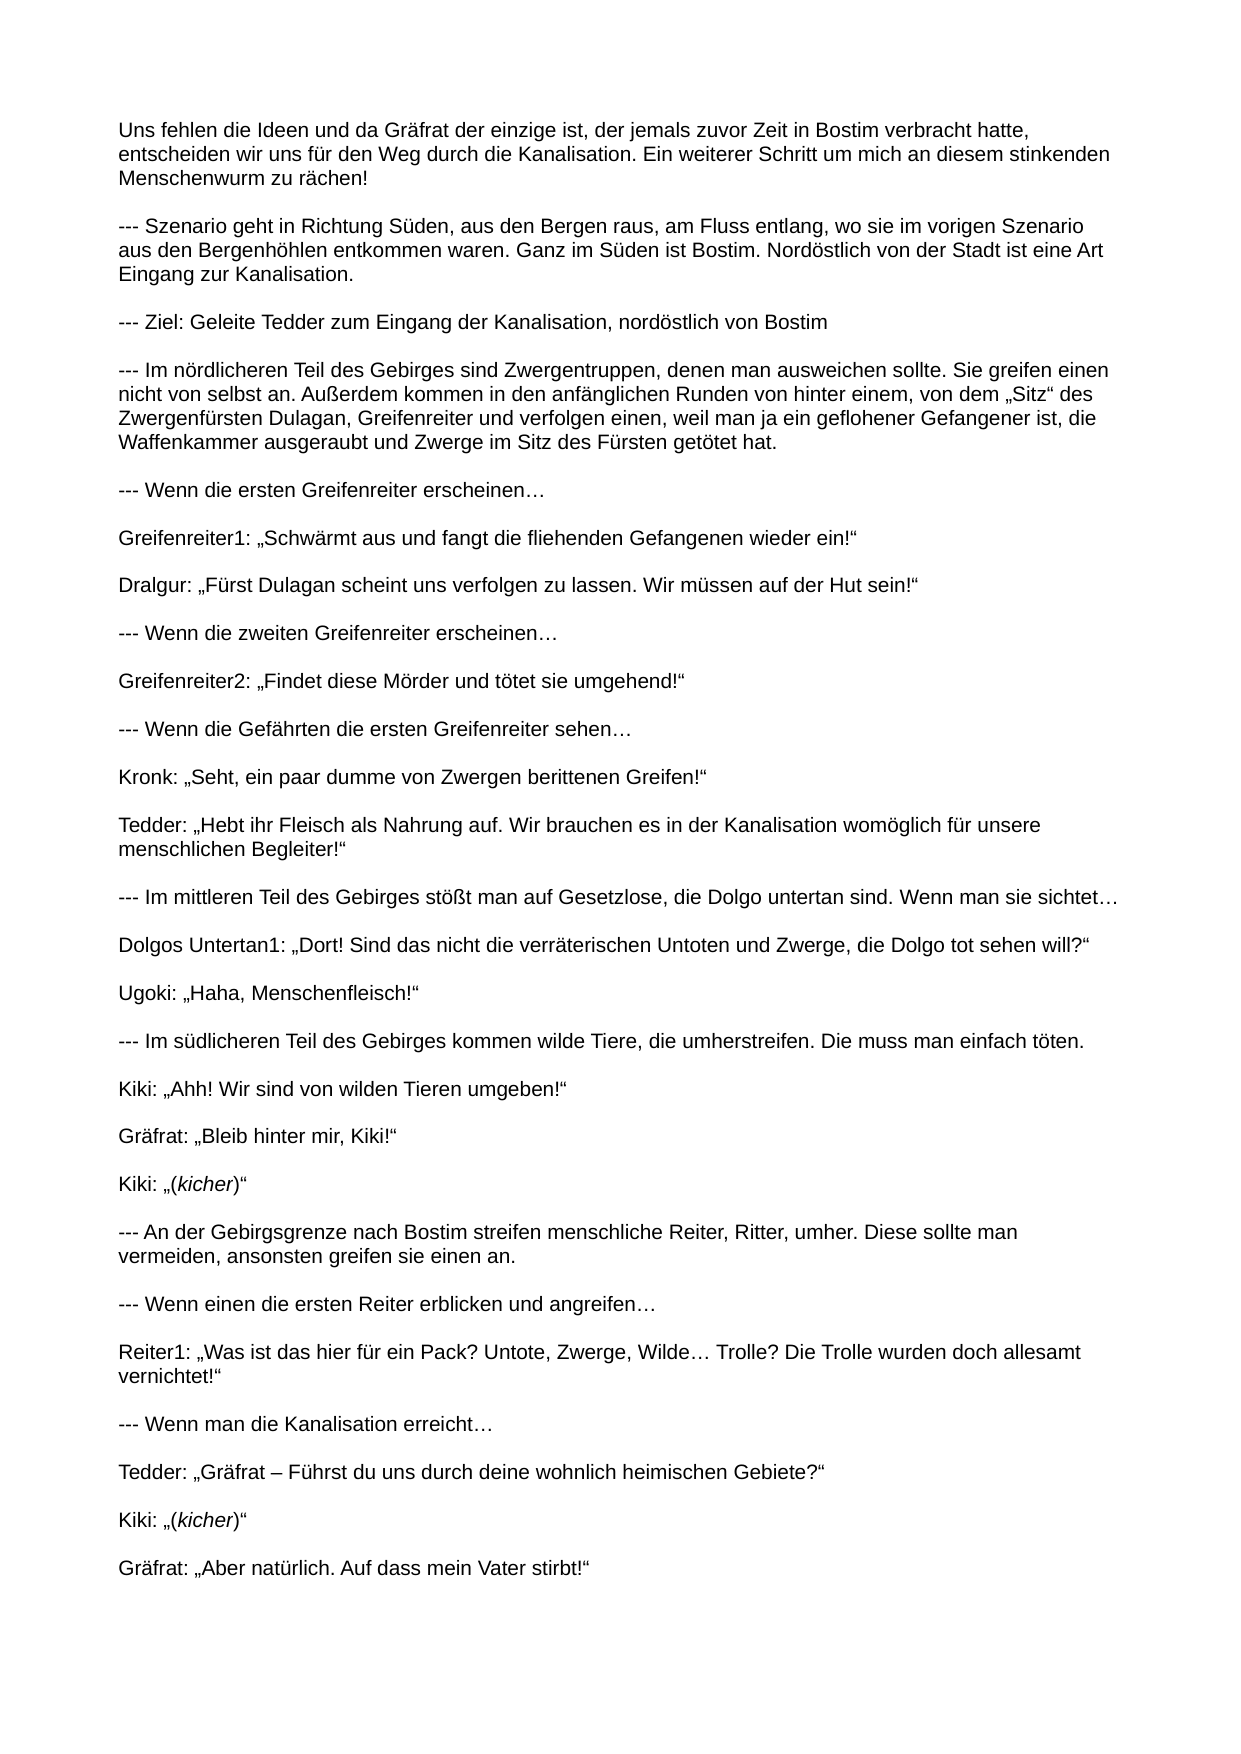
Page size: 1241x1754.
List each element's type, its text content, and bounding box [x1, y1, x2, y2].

text --- Wenn die Gefährten die ersten Greifenreiter sehen… [118, 717, 1122, 741]
text --- Ziel: Geleite Tedder zum Eingang der Kanalisation, nordöstlich von Bostim [118, 310, 1122, 334]
text Kiki: „(kicher)“ [118, 1508, 1122, 1532]
text Gräfrat: „Aber natürlich. Auf dass mein Vater stirbt!“ [118, 1556, 1122, 1579]
text Dralgur: „Fürst Dulagan scheint uns verfolgen zu lassen. Wir müssen auf der Hut sein!“ [118, 573, 1122, 597]
text Kiki: „Ahh! Wir sind von wilden Tieren umgeben!“ [118, 1076, 1122, 1100]
text Ugoki: „Haha, Menschenfleisch!“ [118, 981, 1122, 1004]
text Dolgos Untertan1: „Dort! Sind das nicht die verräterischen Untoten und Zwerge, die Dolgo tot sehen will?“ [118, 933, 1122, 957]
text Tedder: „Gräfrat – Führst du uns durch deine wohnlich heimischen Gebiete?“ [118, 1460, 1122, 1484]
text Reiter1: „Was ist das hier für ein Pack? Untote, Zwerge, Wilde… Trolle? Die Trolle wurden doch allesamt vernichtet!“ [118, 1340, 1122, 1388]
text --- Im mittleren Teil des Gebirges stößt man auf Gesetzlose, die Dolgo untertan sind. Wenn man sie sichtet… [118, 885, 1122, 909]
text --- Wenn man die Kanalisation erreicht… [118, 1412, 1122, 1436]
text Greifenreiter2: „Findet diese Mörder und tötet sie umgehend!“ [118, 669, 1122, 693]
text Tedder: „Hebt ihr Fleisch als Nahrung auf. Wir brauchen es in der Kanalisation womöglich für unsere menschlichen Begleiter!“ [118, 813, 1122, 861]
text Kiki: „(kicher)“ [118, 1172, 1122, 1196]
text --- An der Gebirgsgrenze nach Bostim streifen menschliche Reiter, Ritter, umher. Diese sollte man vermeiden, ansonsten greifen sie einen an. [118, 1220, 1122, 1268]
text --- Wenn die zweiten Greifenreiter erscheinen… [118, 621, 1122, 645]
text --- Wenn einen die ersten Reiter erblicken und angreifen… [118, 1292, 1122, 1316]
text Gräfrat: „Bleib hinter mir, Kiki!“ [118, 1124, 1122, 1148]
text --- Szenario geht in Richtung Süden, aus den Bergen raus, am Fluss entlang, wo sie im vorigen Szenario aus den Bergenhöhlen entkommen waren. Ganz im Süden ist Bostim. Nordöstlich von der Stadt ist eine Art Eingang zur Kanalisation. [118, 214, 1122, 286]
text Kronk: „Seht, ein paar dumme von Zwergen berittenen Greifen!“ [118, 765, 1122, 789]
text --- Im nördlicheren Teil des Gebirges sind Zwergentruppen, denen man ausweichen sollte. Sie greifen einen nicht von selbst an. Außerdem kommen in den anfänglichen Runden von hinter einem, von dem „Sitz“ des Zwergenfürsten Dulagan, Greifenreiter und verfolgen einen, weil man ja ein geflohener Gefangener ist, die Waffenkammer ausgeraubt und Zwerge im Sitz des Fürsten getötet hat. [118, 358, 1122, 453]
text --- Wenn die ersten Greifenreiter erscheinen… [118, 477, 1122, 501]
text --- Im südlicheren Teil des Gebirges kommen wilde Tiere, die umherstreifen. Die muss man einfach töten. [118, 1028, 1122, 1052]
text Uns fehlen die Ideen und da Gräfrat der einzige ist, der jemals zuvor Zeit in Bostim verbracht hatte, entscheiden wir uns für den Weg durch die Kanalisation. Ein weiterer Schritt um mich an diesem stinkenden Menschenwurm zu rächen! [118, 118, 1122, 190]
text Greifenreiter1: „Schwärmt aus und fangt die fliehenden Gefangenen wieder ein!“ [118, 525, 1122, 549]
